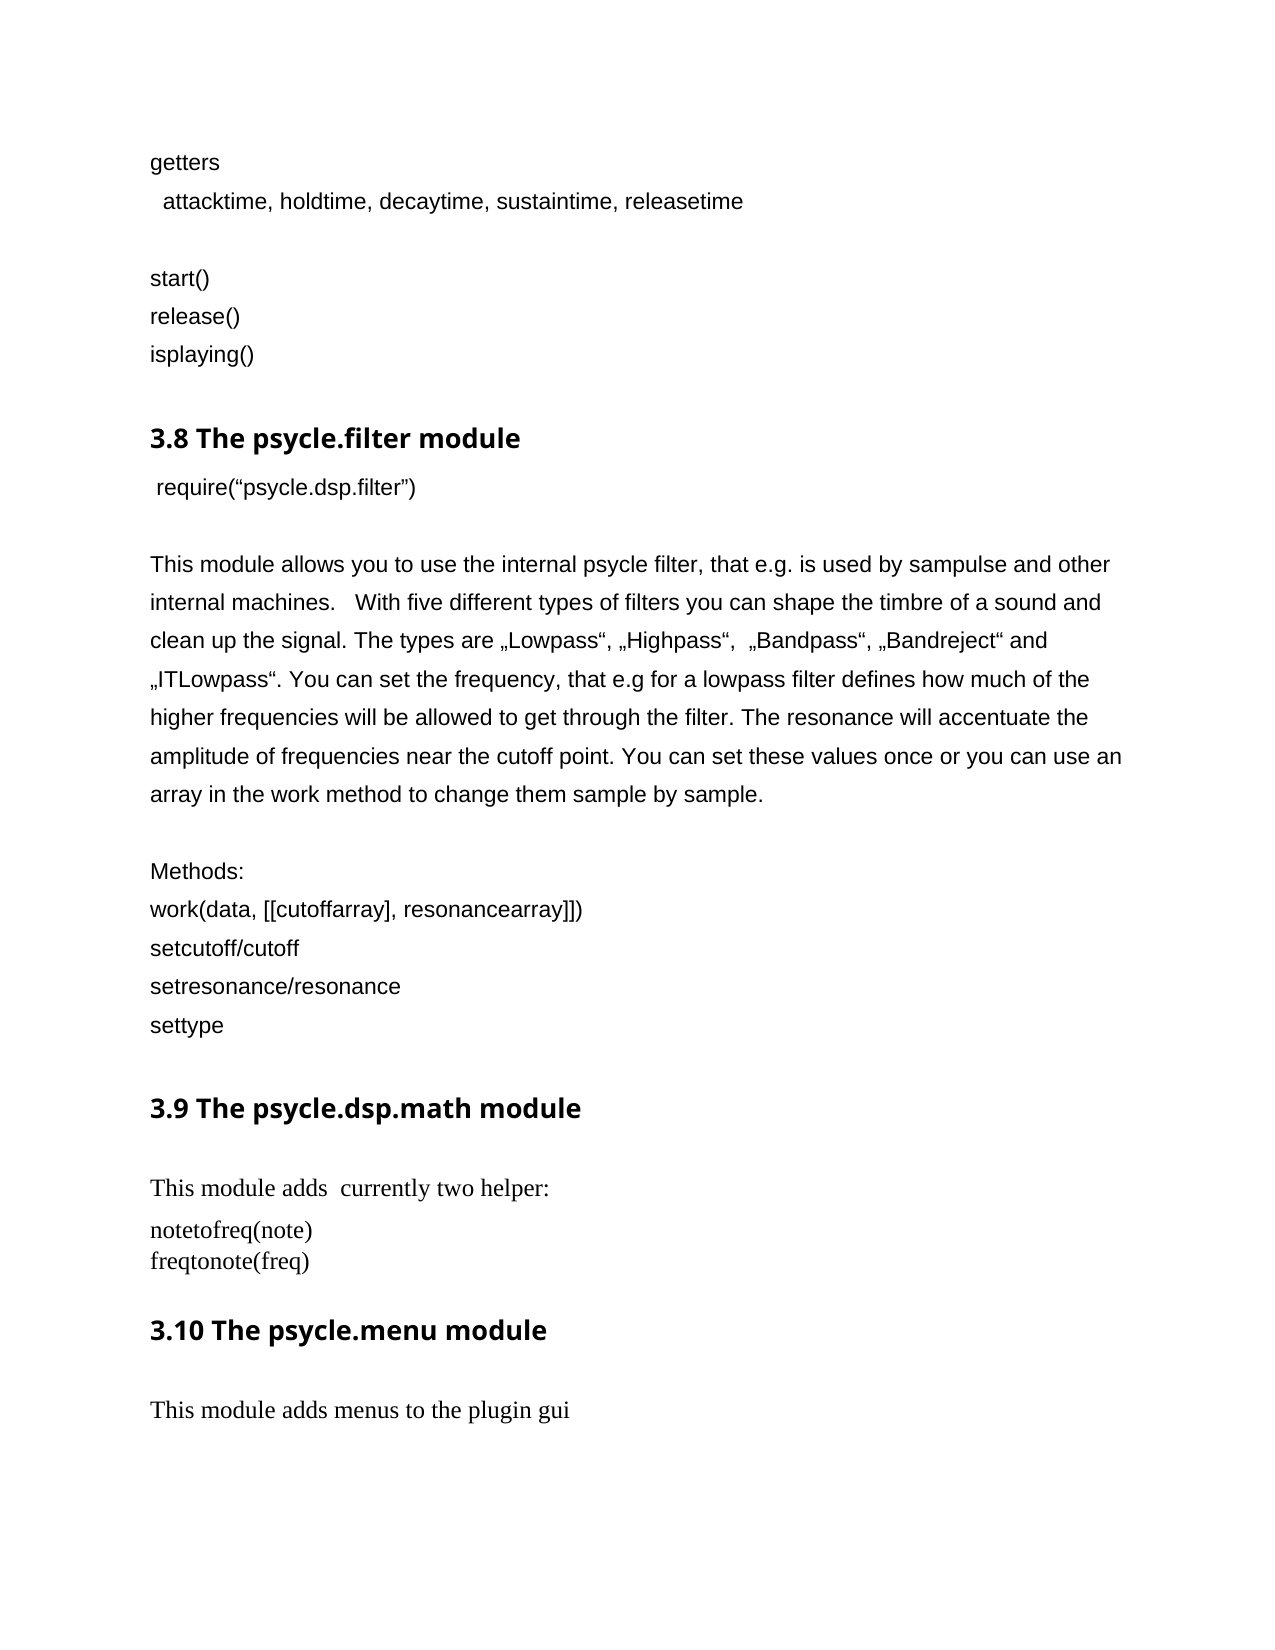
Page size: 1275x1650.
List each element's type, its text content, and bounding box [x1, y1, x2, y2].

text getters [150, 150, 1125, 176]
text This module adds currently two helper: [150, 1174, 1125, 1202]
text This module allows you to use the internal psycle filter, that e.g. is used by sampulse and other internal machines. With five different types of filters you can shape the timbre of a sound and clean up the signal. The types are „Lowpass“, „Highpass“, „Bandpass“, „Bandreject“ and „ITLowpass“. You can set the frequency, that e.g for a lowpass filter defines how much of the higher frequencies will be allowed to get through the filter. The resonance will accentuate the amplitude of frequencies near the cutoff point. You can set these values once or you can use an array in the work method to change them sample by sample. [150, 551, 1125, 807]
text attacktime, holdtime, decaytime, sustaintime, releasetime [150, 188, 1125, 214]
text require(“psycle.dsp.filter”) [150, 474, 1125, 500]
text 3.8 The psycle.filter module [150, 419, 1125, 456]
text start() [150, 265, 1125, 291]
text freqtonote(freq) [150, 1247, 1125, 1275]
text release() [150, 304, 1125, 329]
text work(data, [[cutoffarray], resonancearray]]) [150, 897, 1125, 923]
text This module adds menus to the plugin gui [150, 1396, 1125, 1423]
text setcutoff/cutoff [150, 936, 1125, 961]
text setresonance/resonance [150, 974, 1125, 1000]
text 3.9 The psycle.dsp.math module [150, 1089, 1125, 1126]
text Methods: [150, 859, 1125, 884]
text 3.10 The psycle.menu module [150, 1311, 1125, 1348]
text isplaying() [150, 342, 1125, 368]
text notetofreq(note) [150, 1216, 1125, 1243]
text settype [150, 1012, 1125, 1038]
